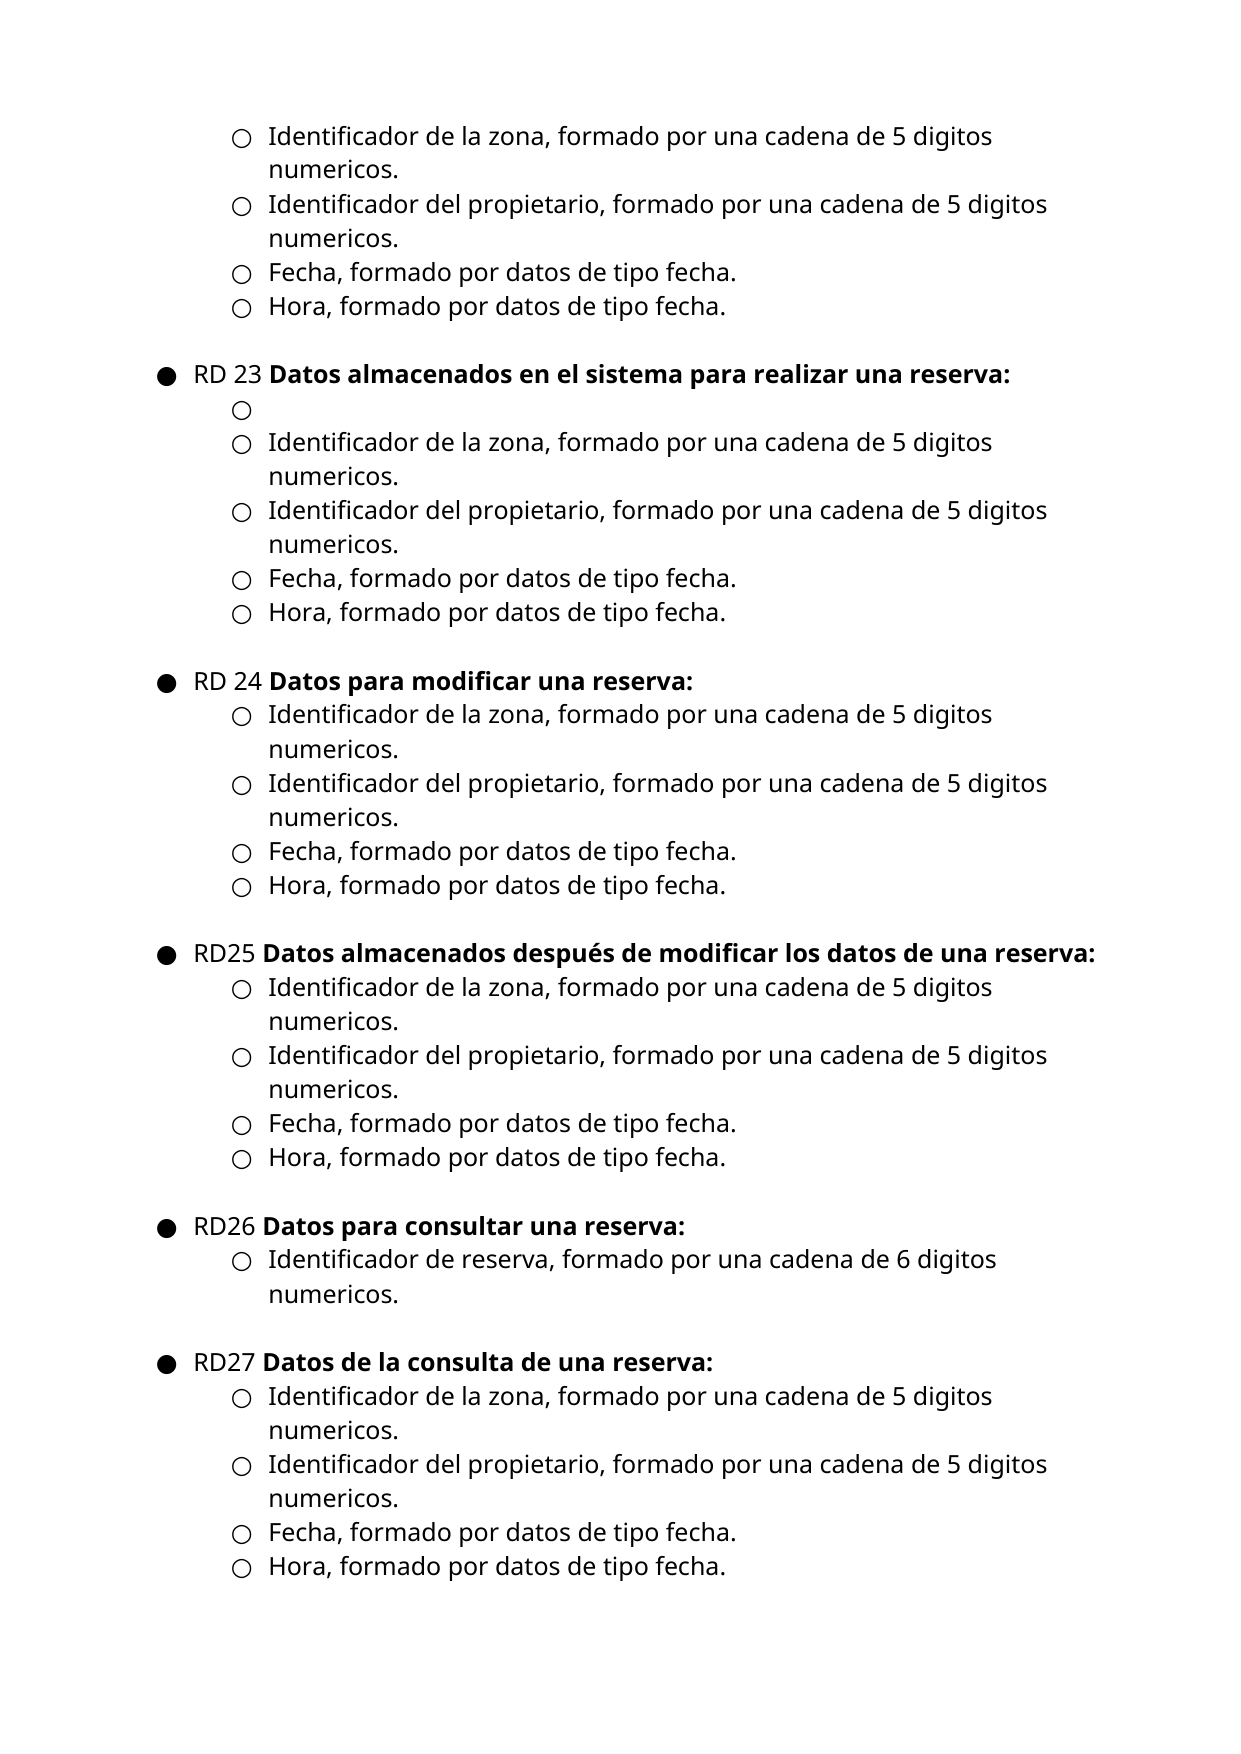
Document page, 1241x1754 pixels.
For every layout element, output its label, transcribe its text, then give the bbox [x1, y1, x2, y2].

list Hora, formado por datos de tipo fecha. [231, 867, 1122, 902]
list RD 24 Datos para modificar una reserva: [156, 663, 1122, 697]
list Identificador de la zona, formado por una cadena de 5 digitos numericos. [231, 118, 1122, 186]
list Fecha, formado por datos de tipo fecha. [231, 254, 1122, 288]
list Fecha, formado por datos de tipo fecha. [231, 1106, 1122, 1140]
list RD26 Datos para consultar una reserva: [156, 1208, 1122, 1242]
list Fecha, formado por datos de tipo fecha. [231, 833, 1122, 867]
list Identificador de la zona, formado por una cadena de 5 digitos numericos. [231, 970, 1122, 1038]
list Fecha, formado por datos de tipo fecha. [231, 561, 1122, 595]
list Hora, formado por datos de tipo fecha. [231, 1140, 1122, 1174]
list Identificador del propietario, formado por una cadena de 5 digitos numericos. [231, 1447, 1122, 1515]
list Identificador de la zona, formado por una cadena de 5 digitos numericos. [231, 697, 1122, 765]
list Identificador de la zona, formado por una cadena de 5 digitos numericos. [231, 425, 1122, 493]
list Hora, formado por datos de tipo fecha. [231, 1549, 1122, 1583]
list Identificador del propietario, formado por una cadena de 5 digitos numericos. [231, 186, 1122, 254]
list RD27 Datos de la consulta de una reserva: [156, 1344, 1122, 1378]
list Identificador de la zona, formado por una cadena de 5 digitos numericos. [231, 1378, 1122, 1447]
list Identificador de reserva, formado por una cadena de 6 digitos numericos. [231, 1242, 1122, 1310]
list Fecha, formado por datos de tipo fecha. [231, 1515, 1122, 1549]
list Identificador del propietario, formado por una cadena de 5 digitos numericos. [231, 765, 1122, 833]
list RD25 Datos almacenados después de modificar los datos de una reserva: [156, 936, 1122, 970]
list Hora, formado por datos de tipo fecha. [231, 288, 1122, 322]
list Identificador del propietario, formado por una cadena de 5 digitos numericos. [231, 1038, 1122, 1106]
list RD 23 Datos almacenados en el sistema para realizar una reserva: [156, 357, 1122, 391]
list Identificador del propietario, formado por una cadena de 5 digitos numericos. [231, 493, 1122, 561]
list Hora, formado por datos de tipo fecha. [231, 595, 1122, 629]
